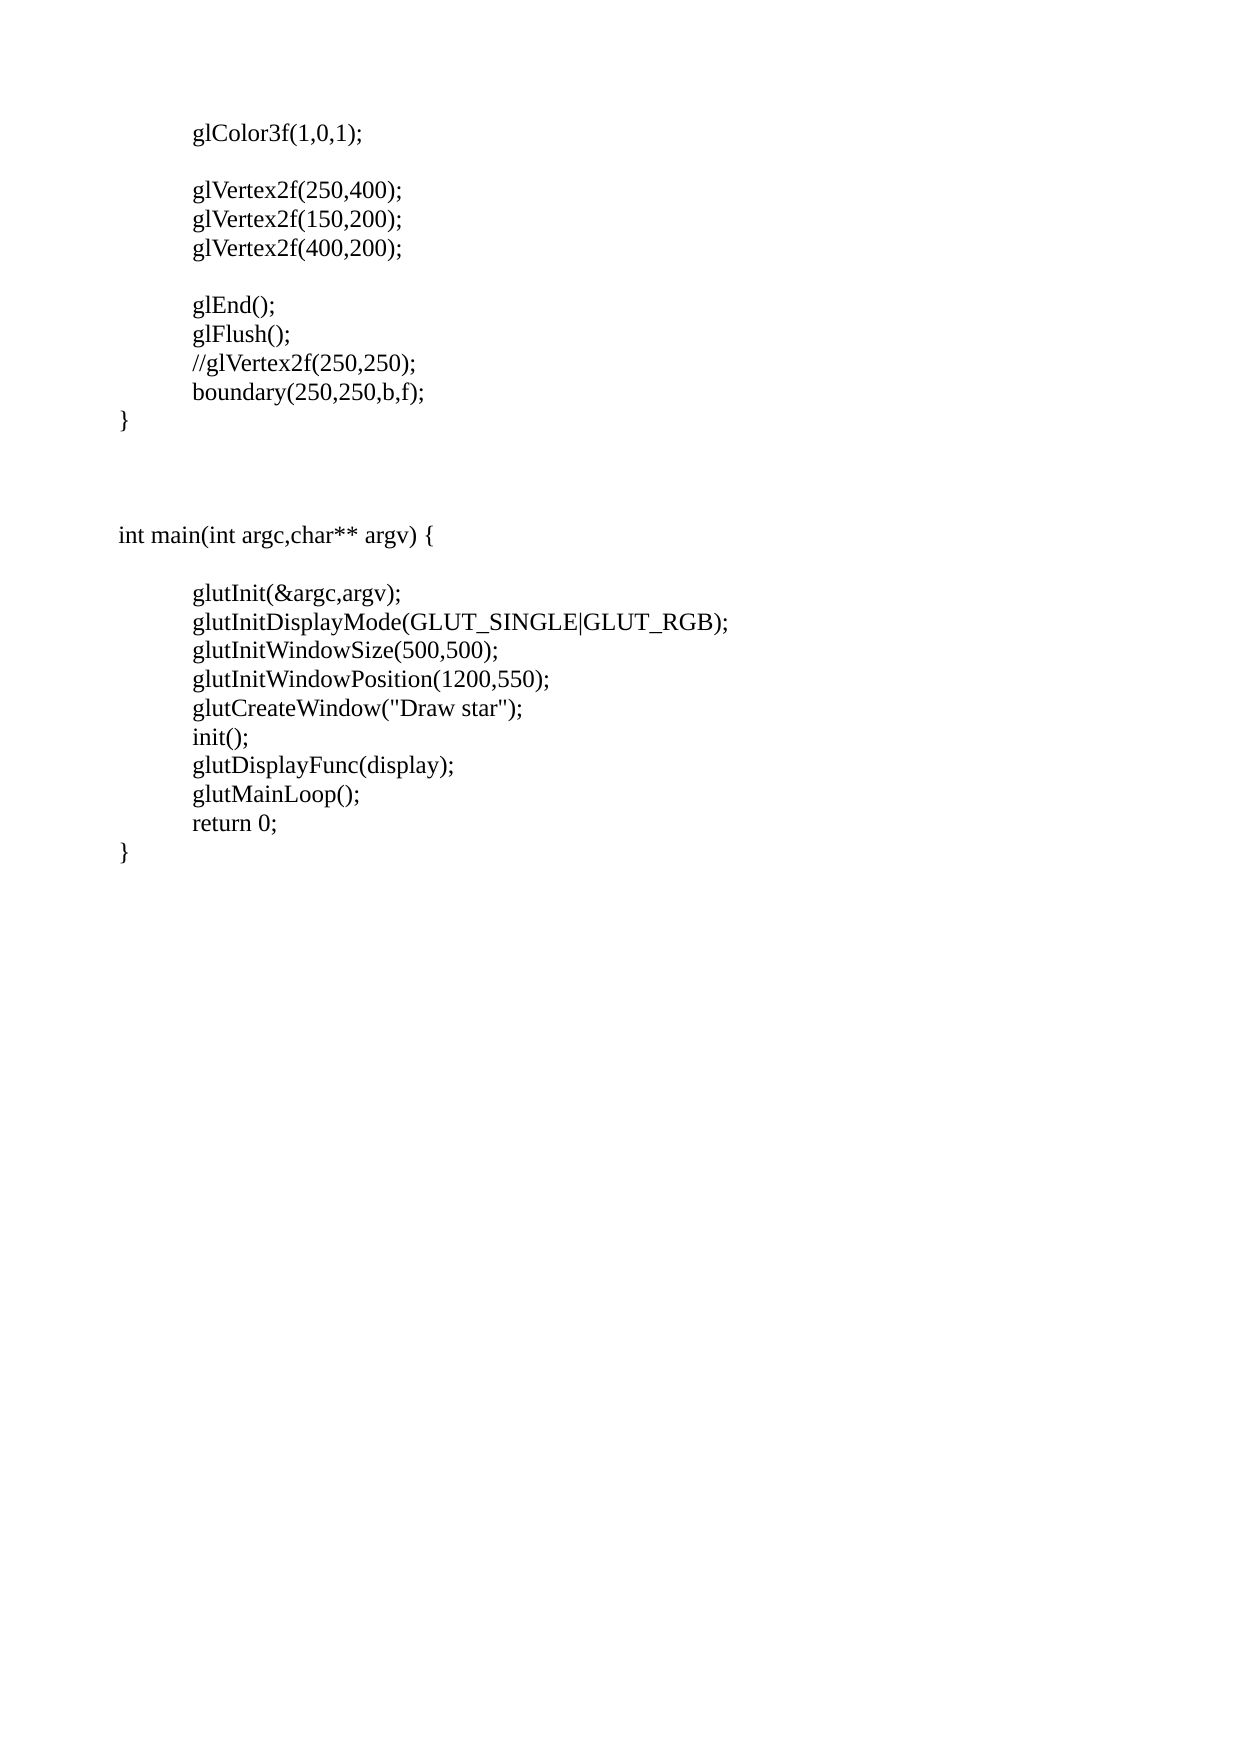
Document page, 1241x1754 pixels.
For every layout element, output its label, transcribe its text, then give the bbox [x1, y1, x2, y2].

text glFlush(); [118, 319, 1122, 348]
text glutInit(&argc,argv); [118, 578, 1122, 607]
text return 0; [118, 808, 1122, 837]
text init(); [118, 722, 1122, 751]
text //glVertex2f(250,250); [118, 348, 1122, 377]
text glVertex2f(250,400); [118, 176, 1122, 204]
text glutInitWindowSize(500,500); [118, 636, 1122, 664]
text boundary(250,250,b,f); [118, 377, 1122, 406]
text glColor3f(1,0,1); [118, 118, 1122, 147]
text glutDisplayFunc(display); [118, 751, 1122, 779]
text glutCreateWindow("Draw star"); [118, 693, 1122, 722]
text glVertex2f(150,200); [118, 204, 1122, 233]
text glutMainLoop(); [118, 779, 1122, 808]
text int main(int argc,char** argv) { [118, 521, 1122, 549]
text glutInitDisplayMode(GLUT_SINGLE|GLUT_RGB); [118, 607, 1122, 636]
text } [118, 406, 1122, 434]
text glEnd(); [118, 291, 1122, 319]
text glutInitWindowPosition(1200,550); [118, 664, 1122, 693]
text } [118, 837, 1122, 866]
text glVertex2f(400,200); [118, 233, 1122, 262]
